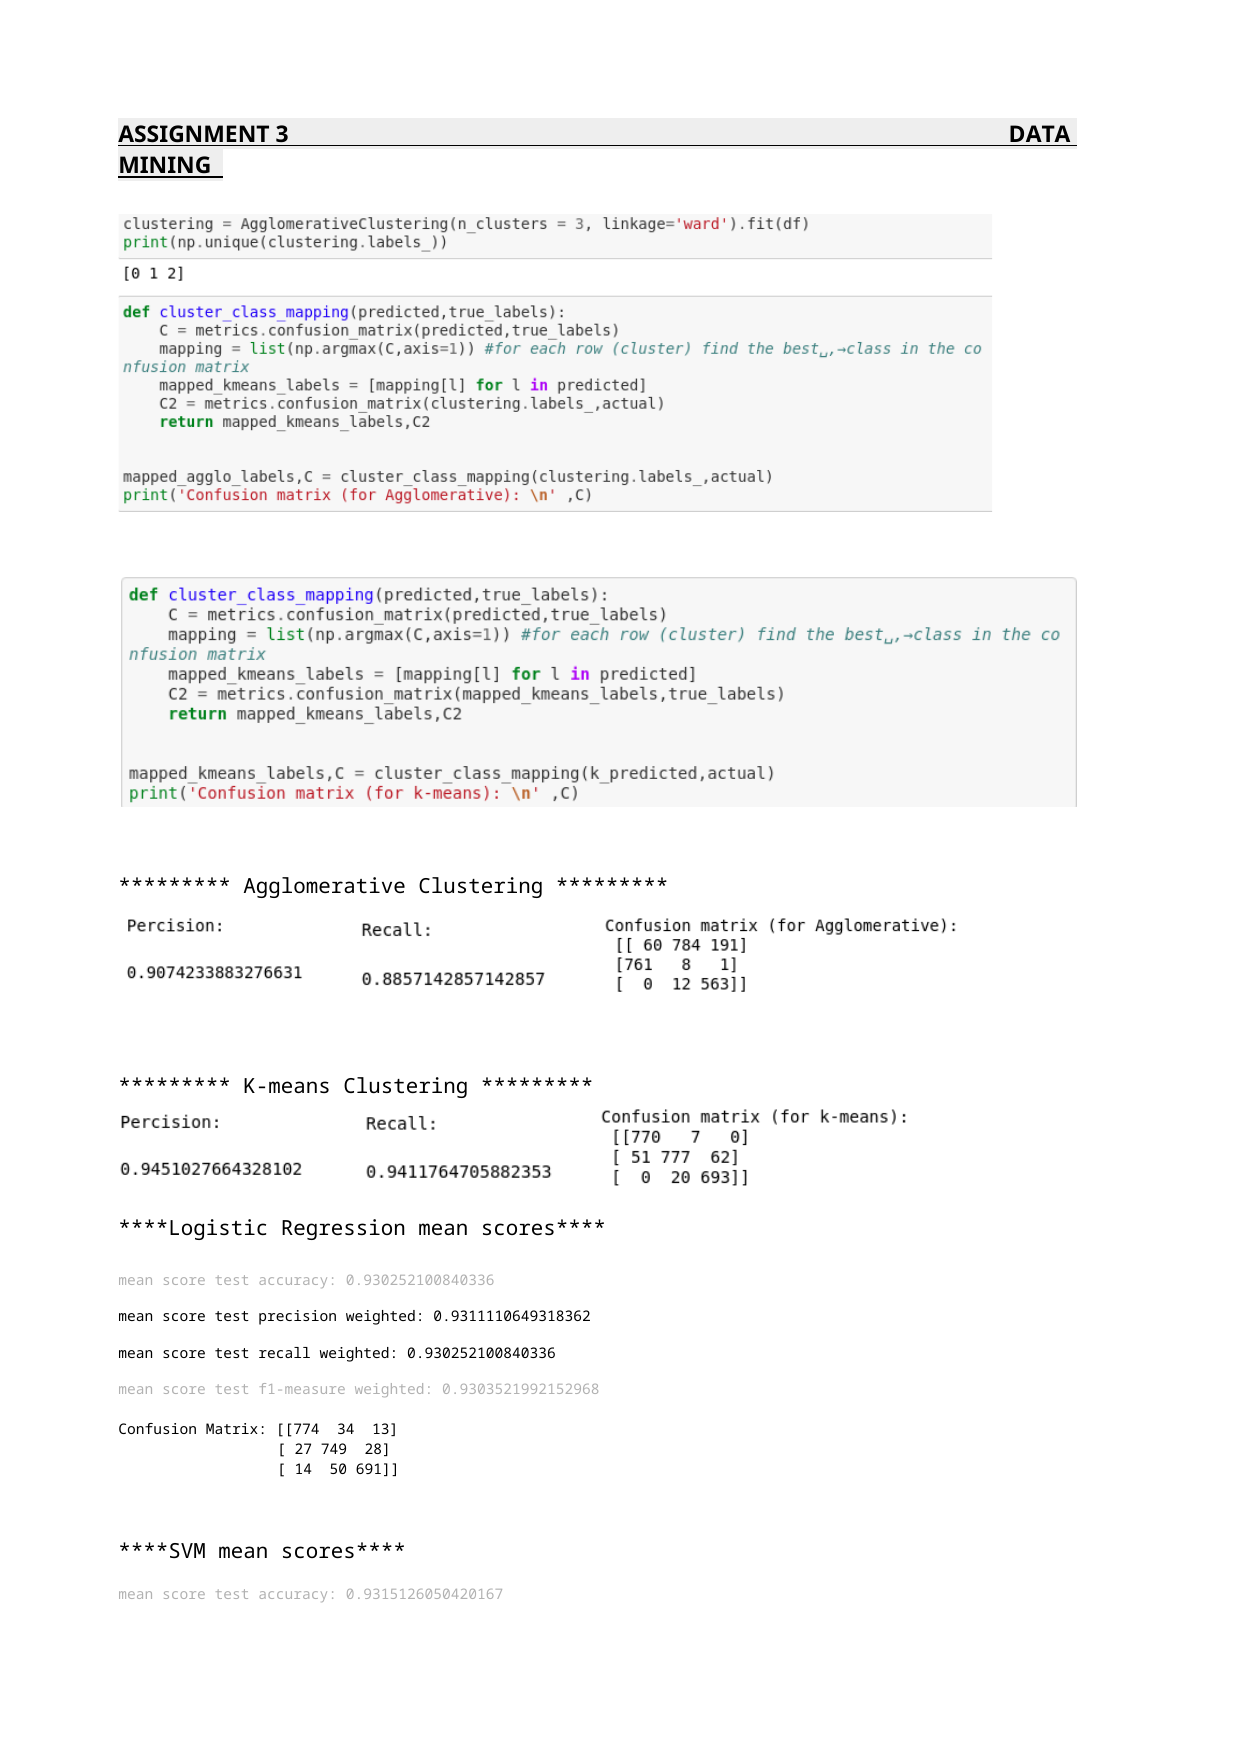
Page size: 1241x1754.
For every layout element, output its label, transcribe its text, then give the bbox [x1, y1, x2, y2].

picture [602, 914, 969, 1001]
picture [119, 915, 338, 997]
picture [117, 1110, 338, 1187]
text mean score test precision weighted: 0.9311110649318362 [118, 1306, 1122, 1326]
text mean score test f1-measure weighted: 0.9303521992152968 [118, 1379, 1122, 1399]
text mean score test recall weighted: 0.930252100840336 [118, 1343, 1122, 1363]
picture [120, 576, 1077, 807]
text mean score test accuracy: 0.930252100840336 [118, 1270, 1122, 1290]
picture [118, 214, 993, 512]
text ****SVM mean scores**** [118, 1536, 1122, 1564]
text ********* K-means Clustering ********* [118, 1071, 1122, 1099]
text mean score test accuracy: 0.9315126050420167 [118, 1584, 1122, 1604]
text ****Logistic Regression mean scores**** [118, 1099, 1122, 1241]
text [ 27 749 28] [118, 1439, 1122, 1459]
picture [356, 914, 597, 1001]
picture [364, 1110, 555, 1189]
picture [591, 1106, 923, 1195]
text [ 14 50 691]] [118, 1459, 1122, 1479]
text ********* Agglomerative Clustering ********* [118, 872, 1122, 900]
text Confusion Matrix: [[774 34 13] [118, 1419, 1122, 1439]
